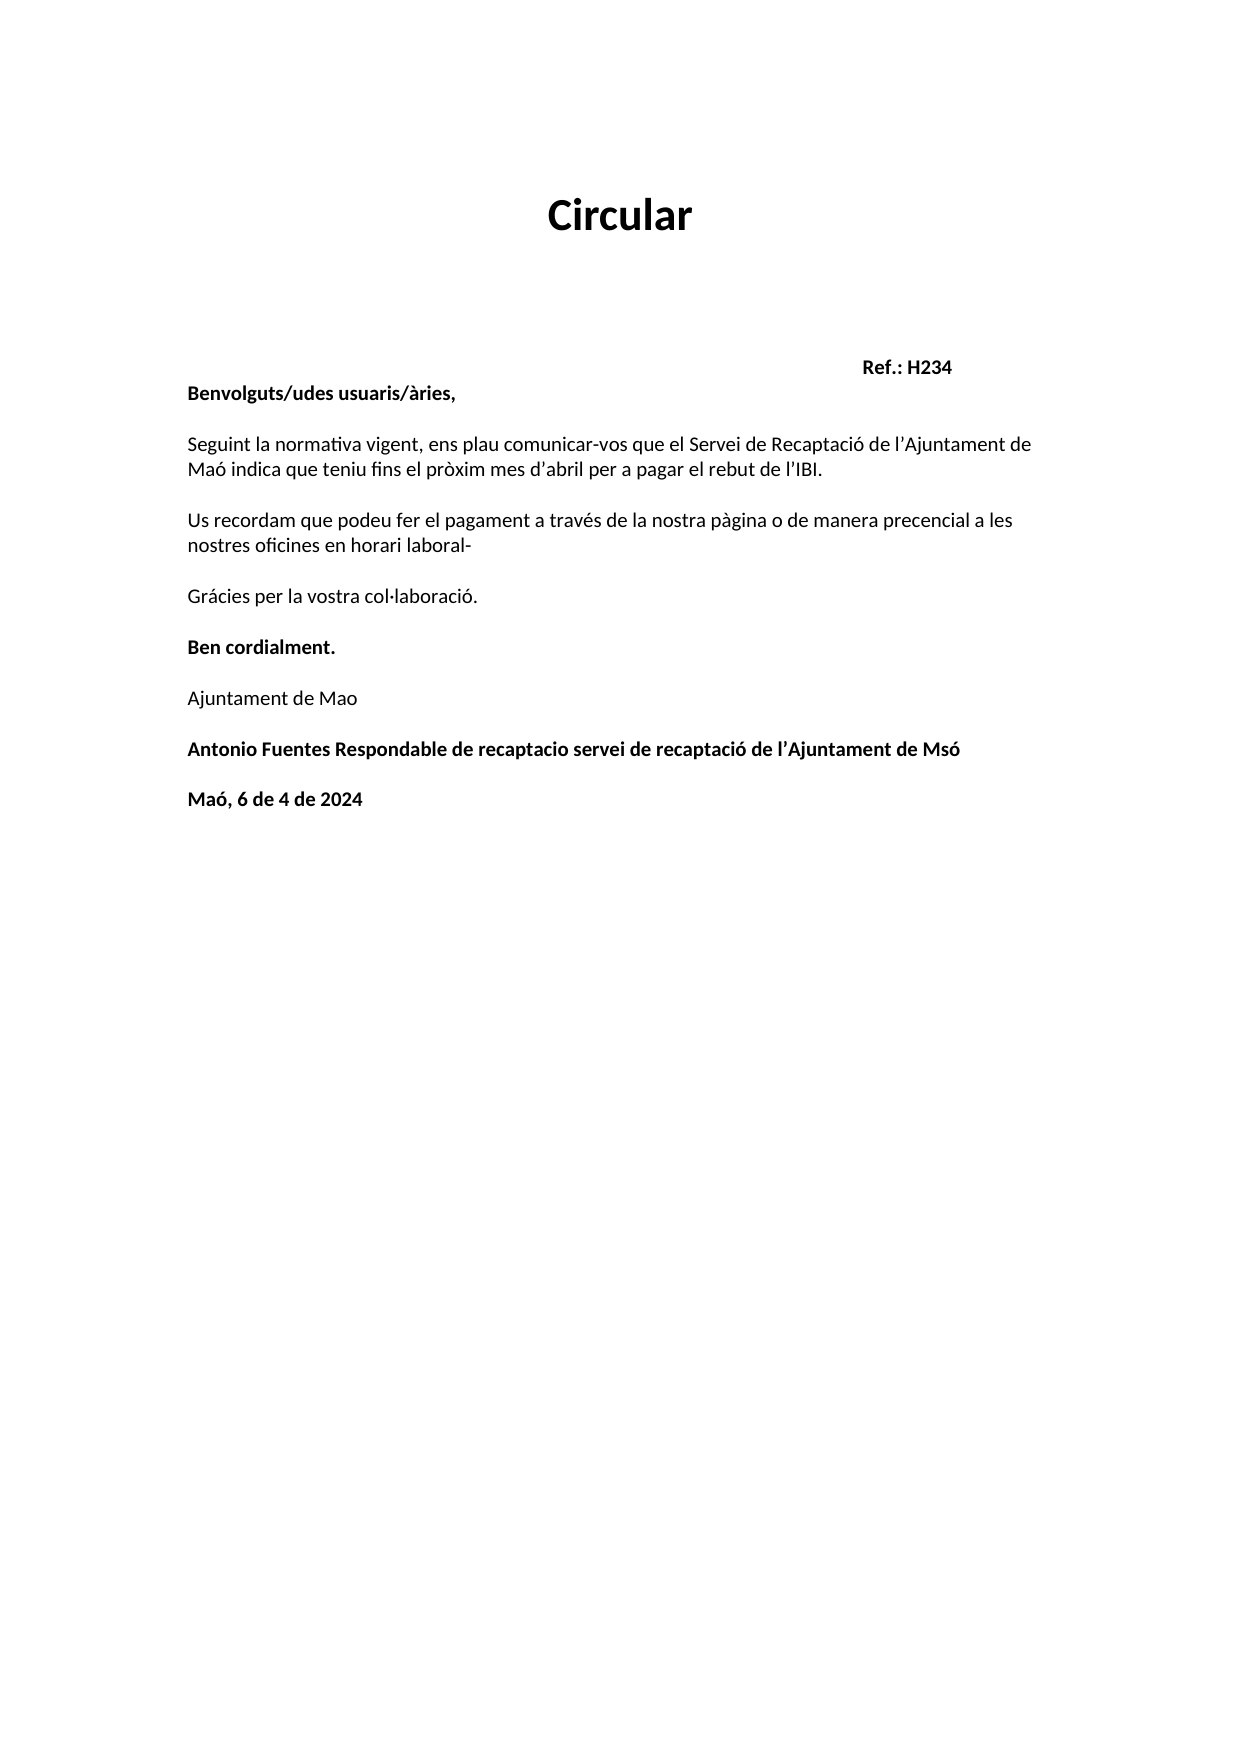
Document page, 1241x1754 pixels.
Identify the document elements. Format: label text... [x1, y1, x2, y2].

text Maó, 6 de 4 de 2024 [187, 787, 1053, 812]
subtitle Circular [187, 185, 1053, 241]
text Us recordam que podeu fer el pagament a través de la nostra pàgina o de manera precencial a les nostres oficines en horari laboral- [187, 507, 1053, 558]
text Ref.: H234 [787, 354, 1053, 380]
text Ben cordialment. [187, 634, 1053, 659]
text Benvolguts/udes usuaris/àries, [187, 380, 1053, 405]
text Grácies per la vostra col·laboració. [187, 583, 1053, 609]
text Ajuntament de Mao [187, 685, 1053, 710]
text Antonio Fuentes Respondable de recaptacio servei de recaptació de l’Ajuntament de Msó [187, 736, 1053, 761]
text Seguint la normativa vigent, ens plau comunicar-vos que el Servei de Recaptació de l’Ajuntament de Maó indica que teniu fins el pròxim mes d’abril per a pagar el rebut de l’IBI. [187, 431, 1053, 482]
